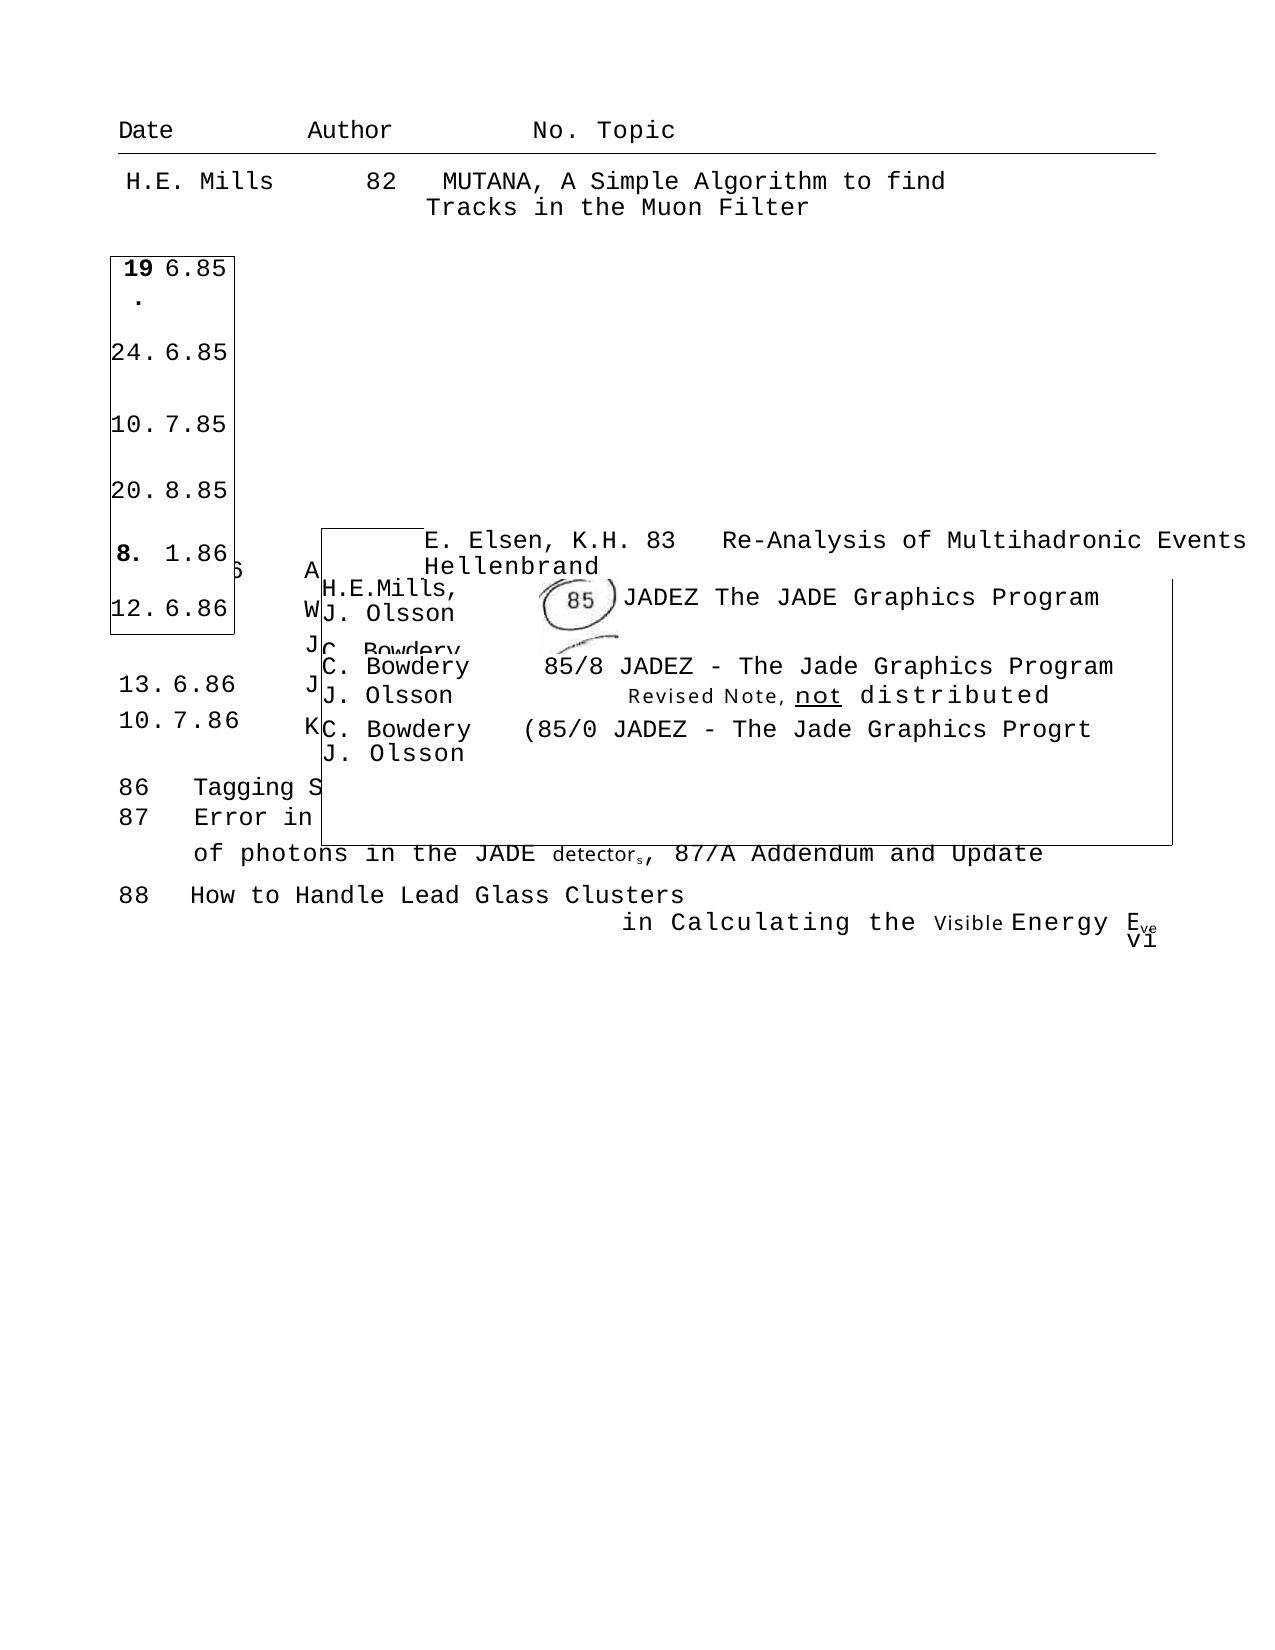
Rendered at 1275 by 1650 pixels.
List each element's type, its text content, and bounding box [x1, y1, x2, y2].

text 87 Error in the Monte Carlo simulation [118, 807, 321, 830]
text Date Author No. Topic [118, 118, 1157, 146]
table_cell 12. [111, 586, 164, 634]
text 88 How to Handle Lead Glass Clusters [118, 881, 1157, 908]
text C. Bowdery 85/8 JADEZ - The Jade Graphics Program [322, 654, 1172, 682]
text of photons in the JADE detectors, 87/A Addendum and Update [118, 830, 1089, 870]
table_cell 6.86 [165, 586, 234, 634]
table_cell 3.86 [235, 595, 273, 627]
table_cell [111, 523, 164, 586]
table_header Efficiency Corrections due to Online and Offline Event Filtering JADEZ The JADE Graphics Program [619, 579, 1172, 654]
table_header A.J. Finch [273, 558, 321, 595]
table_cell W. [273, 595, 321, 627]
table_header 6.85 [165, 257, 234, 316]
table_cell 7.85 [165, 391, 234, 460]
text 86 Tagging System Monte Carlo et [118, 778, 321, 799]
text Tracks in the Muon Filter [426, 197, 1157, 220]
text vi [118, 936, 1157, 950]
text in Calculating the Visible Energy Eve [118, 908, 1157, 936]
table_cell J. [273, 665, 321, 708]
table_header [111, 257, 164, 316]
table_cell 24. [111, 316, 164, 391]
table_cell 13. [118, 665, 172, 708]
table_cell J. [273, 627, 321, 664]
table_cell 1.86 [165, 523, 234, 586]
table_cell 7.86 [173, 708, 273, 770]
table_cell 6.86 [173, 665, 273, 708]
table_cell K.-H. Hellen- brand [273, 708, 321, 770]
text H.E. Mills 82 MUTANA, A Simple Algorithm to find [126, 169, 1157, 197]
table_cell [520, 579, 539, 654]
table_cell 20. [111, 460, 164, 523]
table_cell 6.85 [165, 316, 234, 391]
table_cell 10. [118, 708, 172, 770]
text C. Bowdery (85/0 JADEZ - The Jade Graphics Progrt [322, 716, 1172, 745]
table_cell [118, 635, 172, 664]
table_header 19.10.86 [235, 558, 273, 595]
table_cell 8.85 [165, 460, 234, 523]
table_cell [173, 627, 273, 664]
text J. Olsson Revised Note, not distributed [322, 682, 1172, 709]
table_cell 10. [111, 391, 164, 460]
table_header H.E.Mills, J. Olsson C. Bowdery, J. Olsson [322, 528, 1275, 654]
picture [539, 579, 619, 654]
text J. Olsson [322, 745, 1172, 766]
